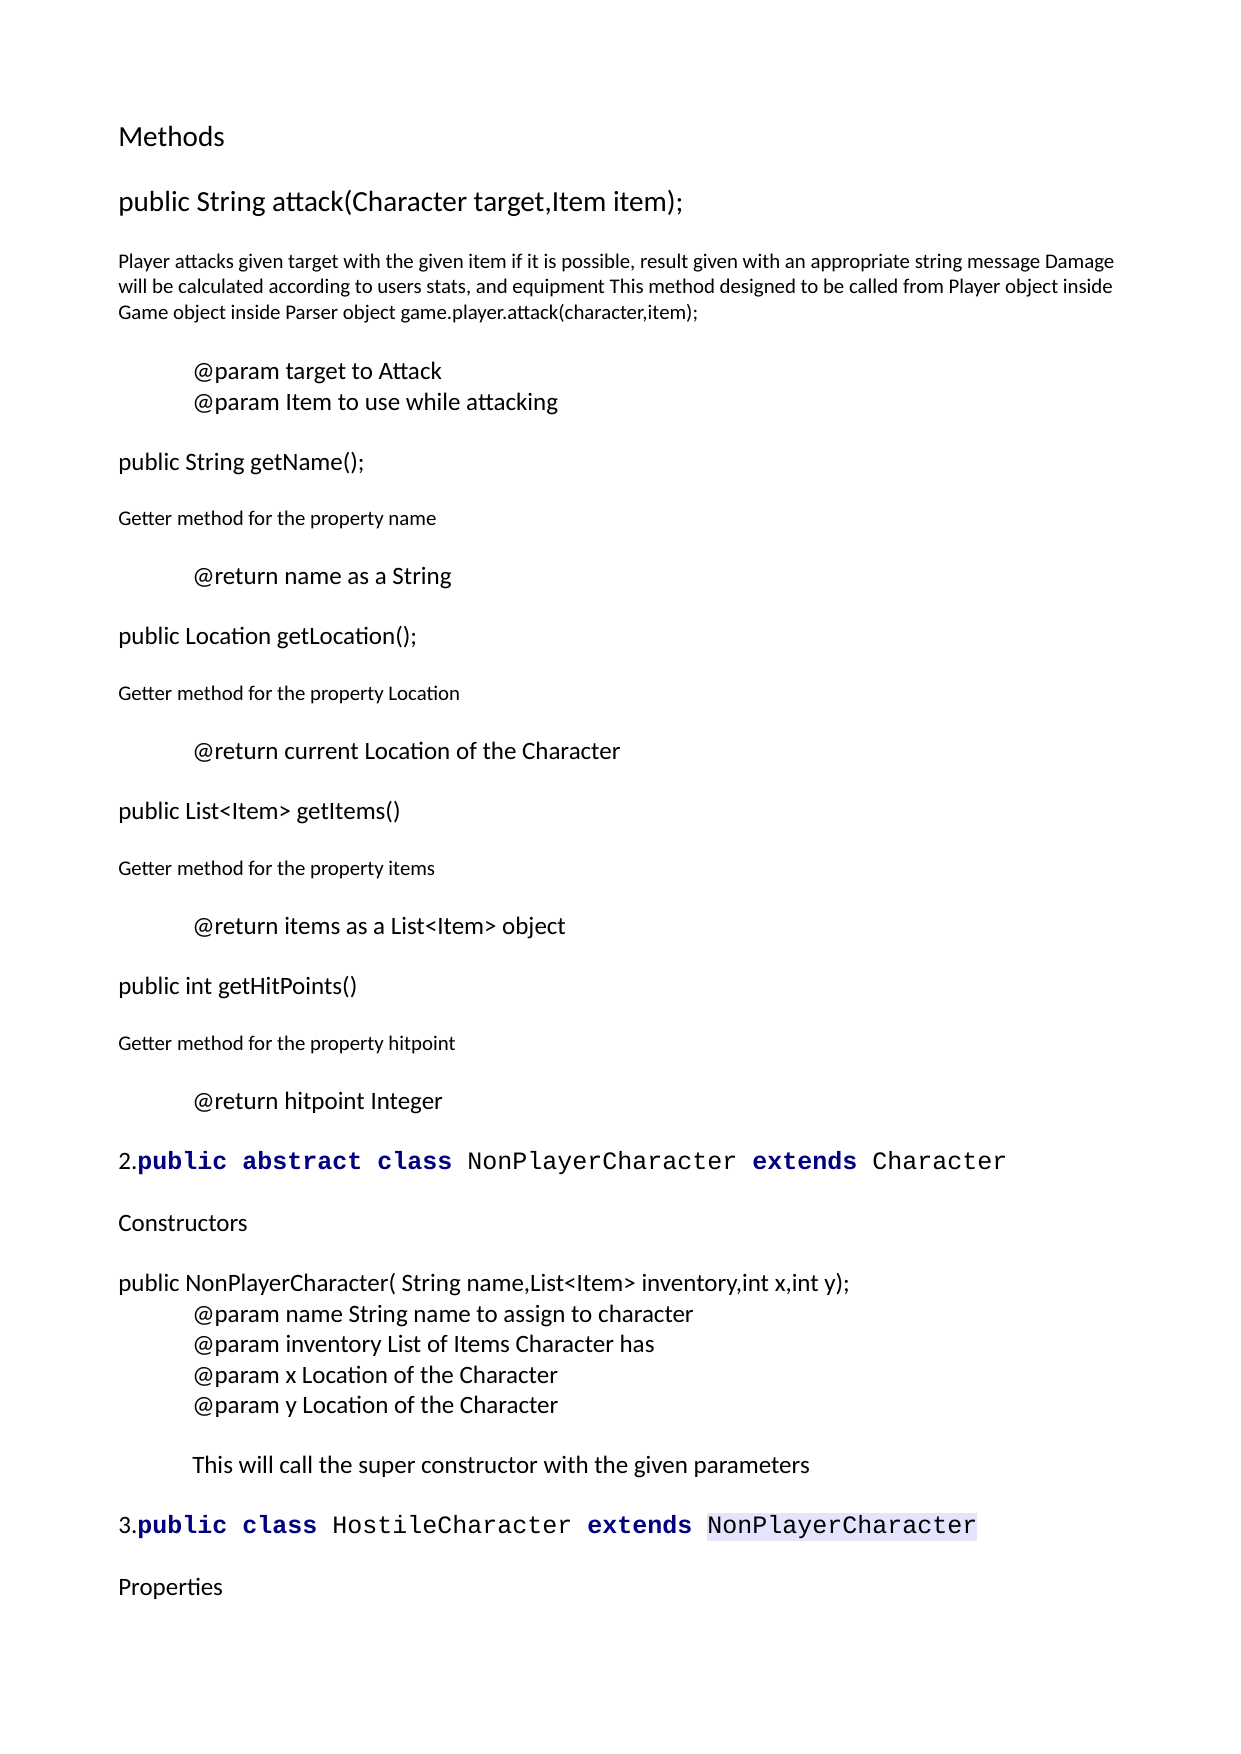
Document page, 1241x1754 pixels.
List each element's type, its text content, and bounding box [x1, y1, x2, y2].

text public String getName(); [118, 446, 1122, 476]
text @return name as a String [118, 561, 1122, 591]
text 3.public class HostileCharacter extends NonPlayerCharacter [118, 1509, 1122, 1541]
text @param target to Attack [118, 355, 1122, 386]
text @param name String name to assign to character [118, 1298, 1122, 1328]
text Player attacks given target with the given item if it is possible, result given with an appropriate string message Damage will be calculated according to users stats, and equipment This method designed to be called from Player object inside Game object inside Parser object game.player.attack(character,item); [118, 248, 1122, 326]
text Properties [118, 1571, 1122, 1601]
text @return hitpoint Integer [118, 1085, 1122, 1116]
text public List<Item> getItems() [118, 795, 1122, 826]
text This will call the super constructor with the given parameters [118, 1449, 1122, 1480]
text @return current Location of the Character [118, 735, 1122, 766]
text @param inventory List of Items Character has [118, 1328, 1122, 1359]
text public int getHitPoints() [118, 970, 1122, 1001]
text public Location getLocation(); [118, 621, 1122, 651]
text Getter method for the property hitpoint [118, 1030, 1122, 1056]
text 2.public abstract class NonPlayerCharacter extends Character [118, 1145, 1122, 1177]
text Getter method for the property items [118, 855, 1122, 881]
text @param x Location of the Character [118, 1359, 1122, 1389]
text public String attack(Character target,Item item); [118, 183, 1122, 219]
text public NonPlayerCharacter( String name,List<Item> inventory,int x,int y); [118, 1267, 1122, 1298]
text @param y Location of the Character [118, 1389, 1122, 1420]
text @param Item to use while attacking [118, 386, 1122, 416]
text Getter method for the property Location [118, 681, 1122, 706]
text Getter method for the property name [118, 506, 1122, 531]
text Constructors [118, 1207, 1122, 1238]
text Methods [118, 118, 1122, 154]
text @return items as a List<Item> object [118, 910, 1122, 941]
